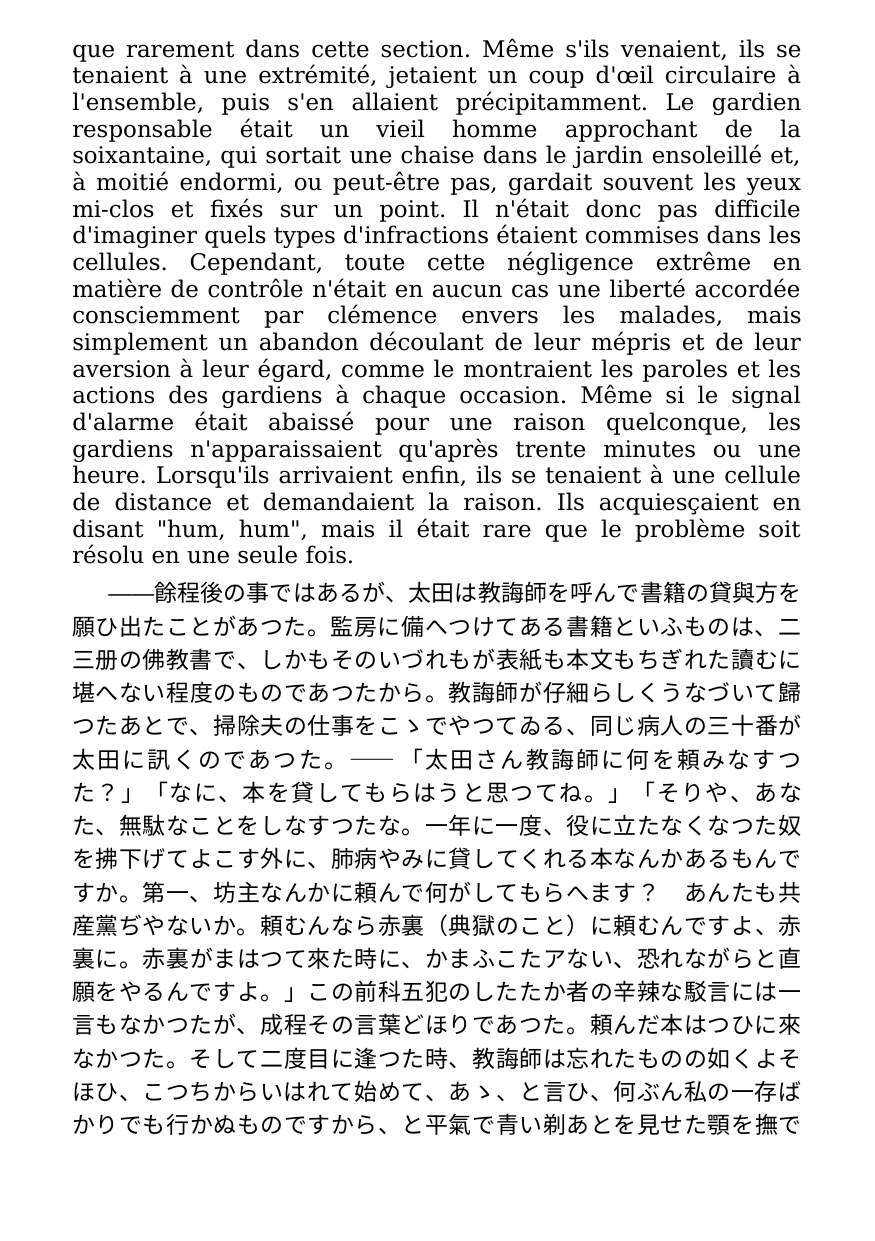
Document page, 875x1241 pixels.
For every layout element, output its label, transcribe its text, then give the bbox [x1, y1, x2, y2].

text que rarement dans cette section. Même s'ils venaient, ils se tenaient à une extrémité, jetaient un coup d'œil circulaire à l'ensemble, puis s'en allaient précipitamment. Le gardien responsable était un vieil homme approchant de la soixantaine, qui sortait une chaise dans le jardin ensoleillé et, à moitié endormi, ou peut-être pas, gardait souvent les yeux mi-clos et fixés sur un point. Il n'était donc pas difficile d'imaginer quels types d'infractions étaient commises dans les cellules. Cependant, toute cette négligence extrême en matière de contrôle n'était en aucun cas une liberté accordée consciemment par clémence envers les malades, mais simplement un abandon découlant de leur mépris et de leur aversion à leur égard, comme le montraient les paroles et les actions des gardiens à chaque occasion. Même si le signal d'alarme était abaissé pour une raison quelconque, les gardiens n'apparaissaient qu'après trente minutes ou une heure. Lorsqu'ils arrivaient enfin, ils se tenaient à une cellule de distance et demandaient la raison. Ils acquiesçaient en disant "hum, hum", mais il était rare que le problème soit résolu en une seule fois. [72, 36, 802, 569]
text ――餘程後の事ではあるが、太田は教誨師を呼んで書籍の貸與方を願ひ出たことがあつた。監房に備へつけてある書籍といふものは、二三册の佛教書で、しかもそのいづれもが表紙も本文もちぎれた讀むに堪へない程度のものであつたから。教誨師が仔細らしくうなづいて歸つたあとで、掃除夫の仕事をこゝでやつてゐる、同じ病人の三十番が太田に訊くのであつた。――「太田さん教誨師に何を頼みなすつた？」「なに、本を貸してもらはうと思つてね。」「そりや、あなた、無駄なことをしなすつたな。一年に一度、役に立たなくなつた奴を拂下げてよこす外に、肺病やみに貸してくれる本なんかあるもんですか。第一、坊主なんかに頼んで何がしてもらへます？ あんたも共産黨ぢやないか。頼むんなら赤裏（典獄のこと）に頼むんですよ、赤裏に。赤裏がまはつて來た時に、かまふこたアない、恐れながらと直願をやるんですよ。」この前科五犯のしたたか者の辛辣な駁言には一言もなかつたが、成程その言葉どほりであつた。頼んだ本はつひに來なかつた。そして二度目に逢つた時、教誨師は忘れたものの如くよそほひ、こつちからいはれて始めて、あゝ、と言ひ、何ぶん私の一存ばかりでも行かぬものですから、と平氣で青い剃あとを見せた顎を撫で [72, 575, 802, 1140]
